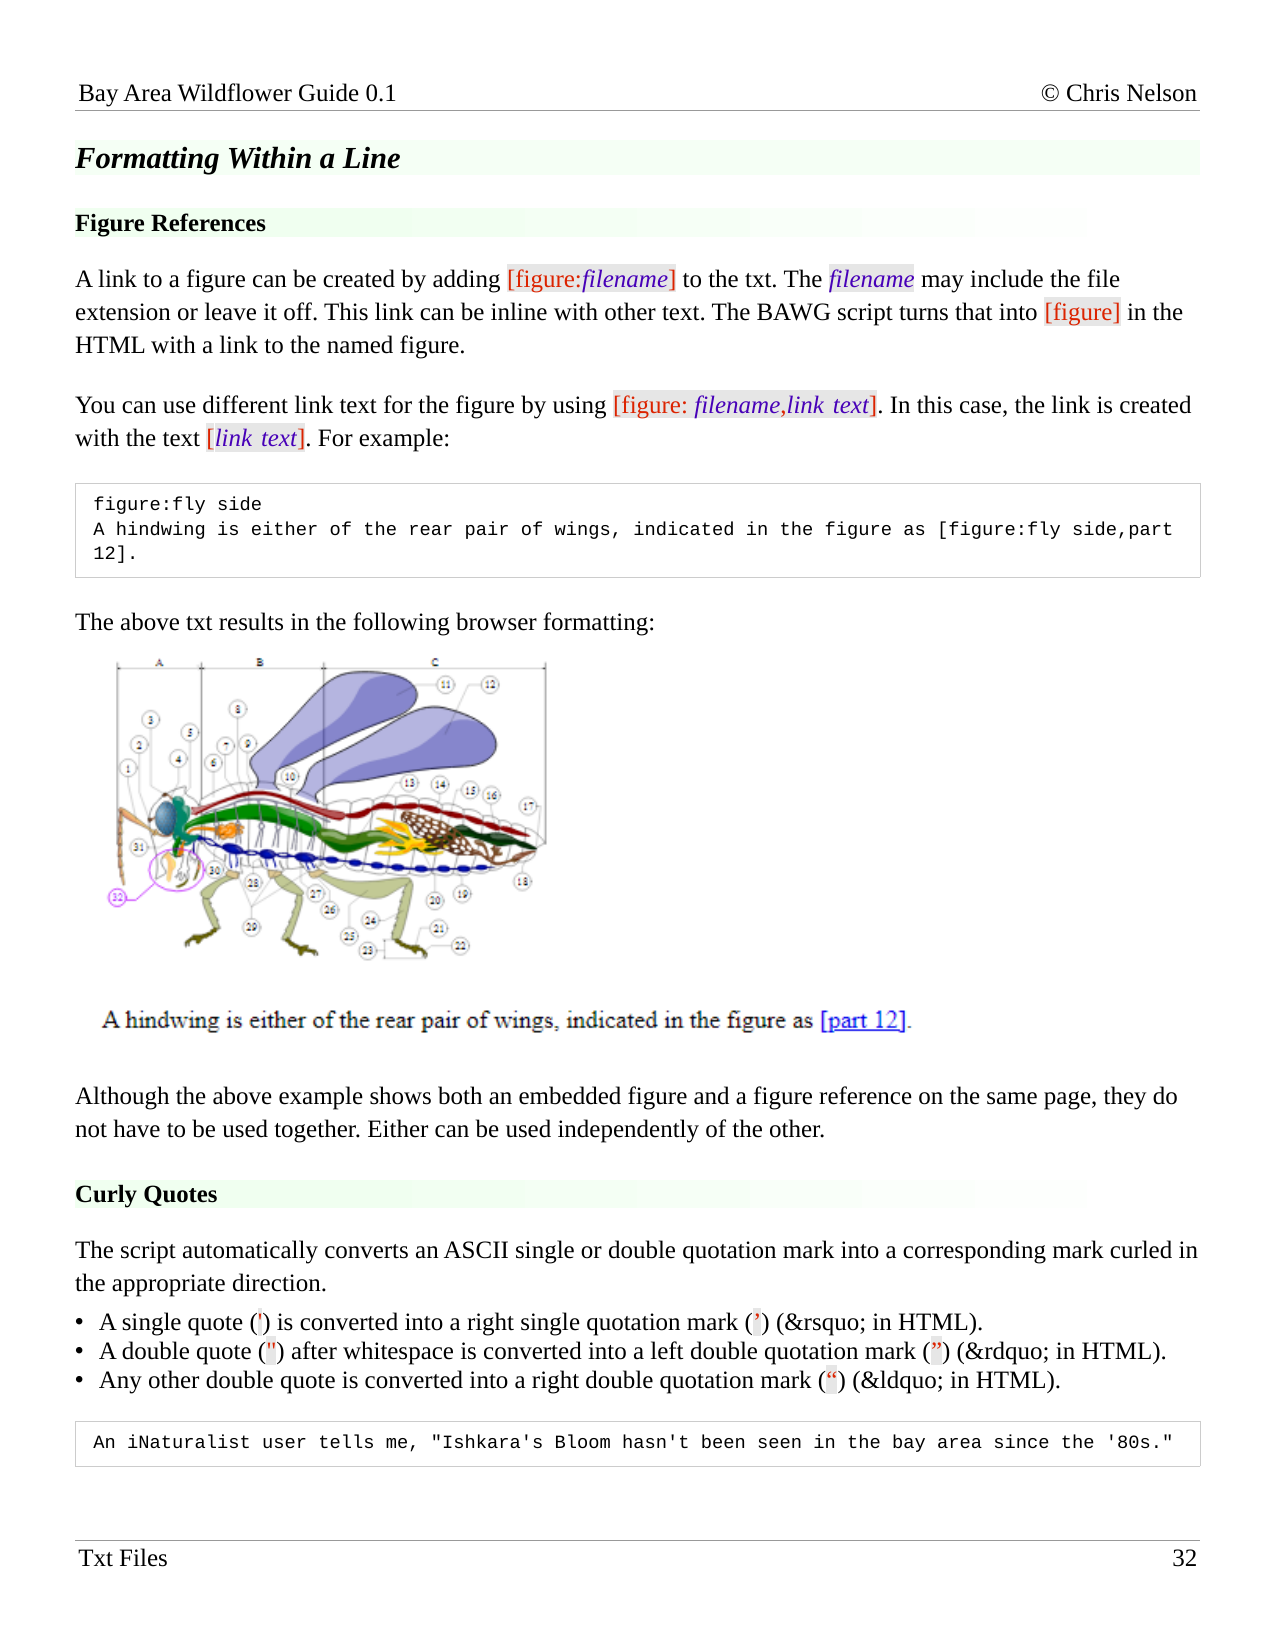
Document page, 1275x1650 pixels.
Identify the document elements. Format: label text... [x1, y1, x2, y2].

list A double quote (") after whitespace is converted into a left double quotation mark (”) (&rdquo; in HTML). [942, 1336, 1200, 1365]
list Any other double quote is converted into a right double quotation mark (“) (&ldquo; in HTML). [75, 1365, 826, 1394]
picture [90, 646, 1185, 1050]
list A single quote (') is converted into a right single quotation mark (’) (&rsquo; in HTML). [75, 1307, 1200, 1336]
subtitle Curly Quotes [75, 1180, 1200, 1208]
subtitle The script automatically converts an ASCII single or double quotation mark into a corresponding mark curled in the appropriate direction. [75, 1235, 1200, 1297]
subtitle Formatting Within a Line [75, 140, 1200, 175]
list A double quote (") after whitespace is converted into a left double quotation mark (”) (&rdquo; in HTML). [276, 1336, 931, 1365]
text The above txt results in the following browser formatting: [75, 607, 1200, 636]
text figure:fly side A hindwing is either of the rear pair of wings, indicated in the figure as [figure:fly side,part 12]. [76, 484, 1200, 577]
text You can use different link text for the figure by using [figure: filename,link text]. In this case, the link is created with the text [link text]. For example: [75, 390, 1200, 452]
text A link to a figure can be created by adding [figure:filename] to the txt. The filename may include the file extension or leave it off. This link can be inline with other text. The BAWG script turns that into [figure] in the HTML with a link to the named figure. [75, 264, 1200, 358]
list Any other double quote is converted into a right double quotation mark (“) (&ldquo; in HTML). [837, 1365, 1200, 1394]
subtitle Figure References [75, 208, 1200, 237]
list A double quote (") after whitespace is converted into a left double quotation mark (”) (&rdquo; in HTML). [75, 1336, 266, 1365]
text An iNaturalist user tells me, "Ishkara's Bloom hasn't been seen in the bay area since the '80s." [76, 1422, 1200, 1466]
text Although the above example shows both an embedded figure and a figure reference on the same page, they do not have to be used together. Either can be used independently of the other. [75, 1081, 1200, 1142]
